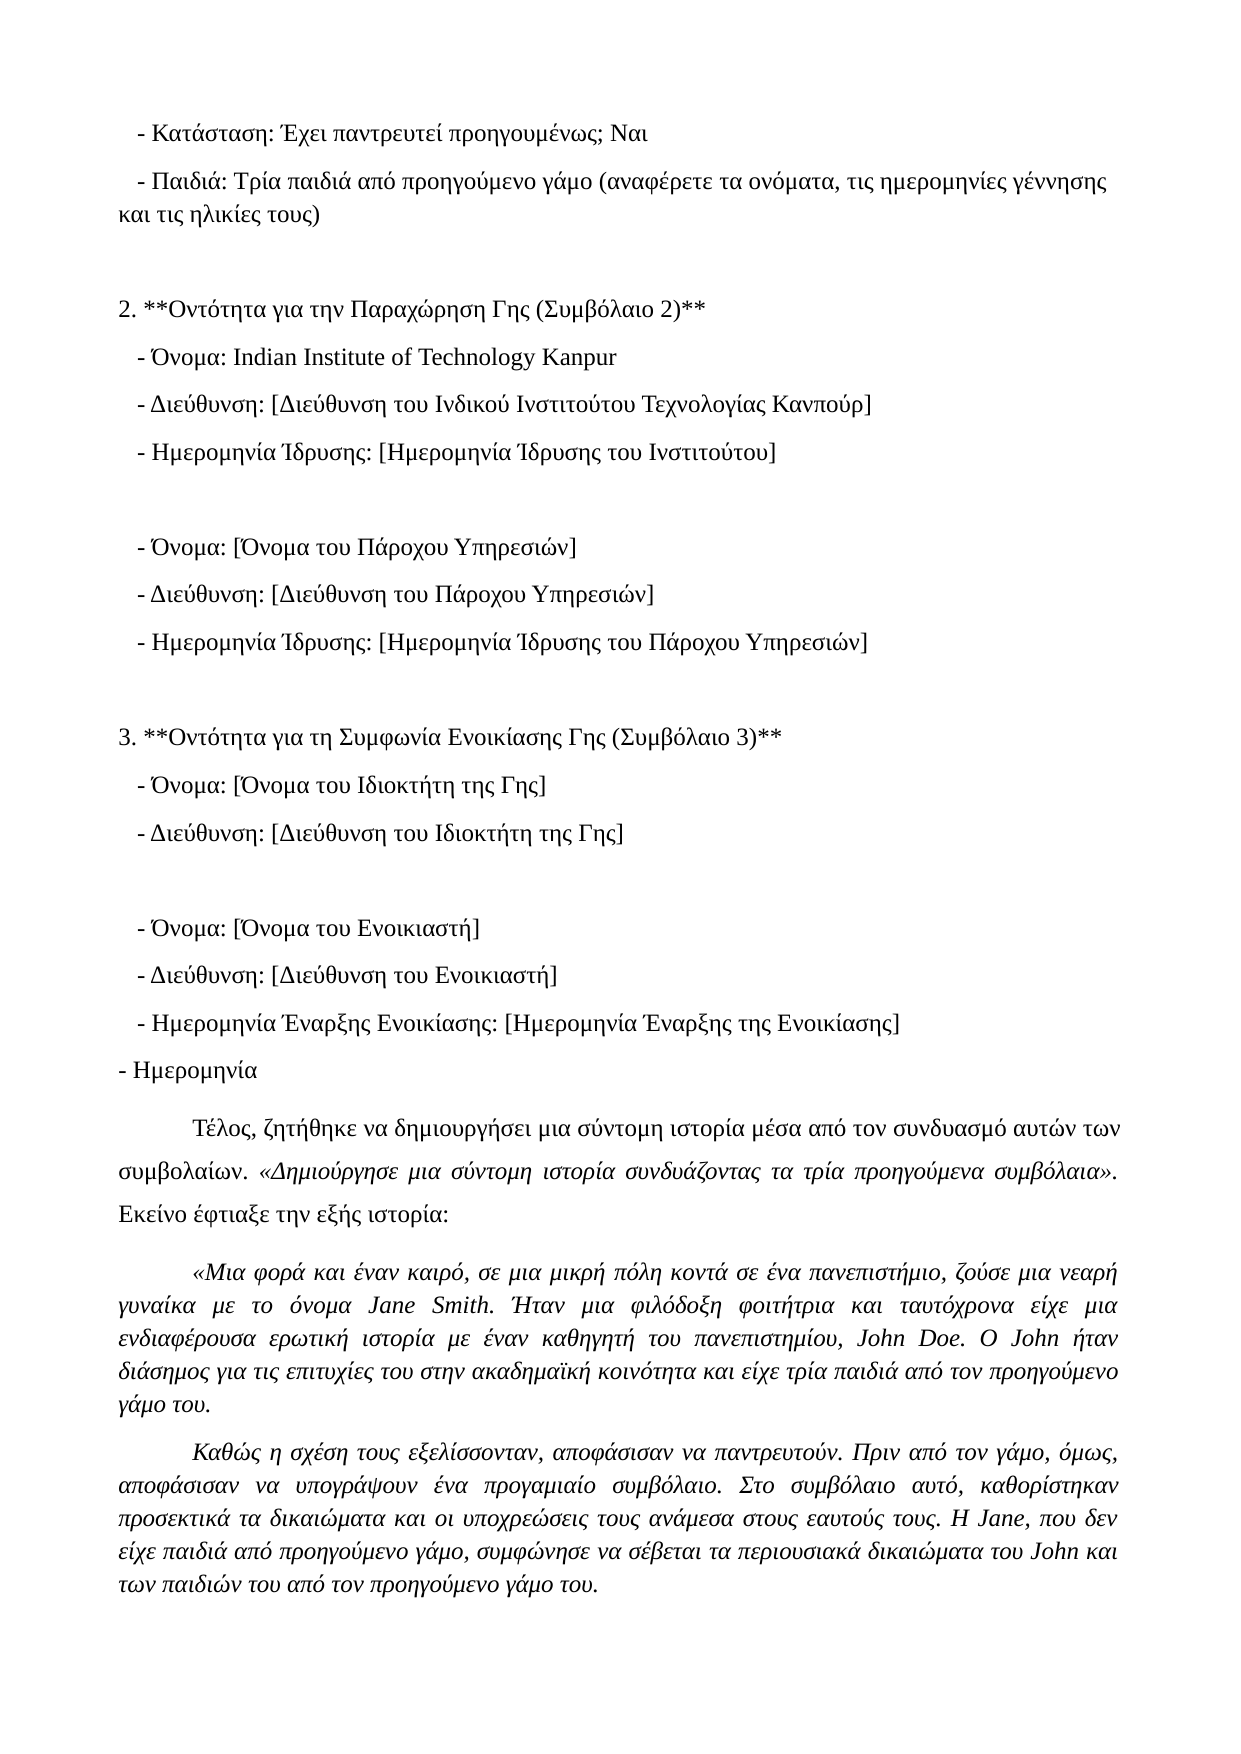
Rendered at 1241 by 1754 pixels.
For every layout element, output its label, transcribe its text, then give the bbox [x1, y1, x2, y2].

text 3. **Οντότητα για τη Συμφωνία Ενοικίασης Γης (Συμβόλαιο 3)** [118, 722, 1122, 751]
text - Ημερομηνία Έναρξης Ενοικίασης: [Ημερομηνία Έναρξης της Ενοικίασης] [118, 1008, 1122, 1037]
text - Όνομα: Indian Institute of Technology Kanpur [118, 342, 1122, 370]
text Καθώς η σχέση τους εξελίσσονταν, αποφάσισαν να παντρευτούν. Πριν από τον γάμο, όμως, αποφάσισαν να υπογράψουν ένα προγαμιαίο συμβόλαιο. Στο συμβόλαιο αυτό, καθορίστηκαν προσεκτικά τα δικαιώματα και οι υποχρεώσεις τους ανάμεσα στους εαυτούς τους. Η Jane, που δεν είχε παιδιά από προηγούμενο γάμο, συμφώνησε να σέβεται τα περιουσιακά δικαιώματα του John και των παιδιών του από τον προηγούμενο γάμο του. [118, 1437, 1122, 1598]
text 2. **Οντότητα για την Παραχώρηση Γης (Συμβόλαιο 2)** [118, 294, 1122, 323]
text - Διεύθυνση: [Διεύθυνση του Πάροχου Υπηρεσιών] [118, 579, 1122, 608]
text - Ημερομηνία Ίδρυσης: [Ημερομηνία Ίδρυσης του Ινστιτούτου] [118, 437, 1122, 466]
text - Ημερομηνία Ίδρυσης: [Ημερομηνία Ίδρυσης του Πάροχου Υπηρεσιών] [118, 627, 1122, 656]
text - Όνομα: [Όνομα του Πάροχου Υπηρεσιών] [118, 532, 1122, 561]
text - Διεύθυνση: [Διεύθυνση του Ινδικού Ινστιτούτου Τεχνολογίας Κανπούρ] [118, 389, 1122, 418]
text Τέλος, ζητήθηκε να δημιουργήσει μια σύντομη ιστορία μέσα από τον συνδυασμό αυτών των συμβολαίων. «Δημιούργησε μια σύντομη ιστορία συνδυάζοντας τα τρία προηγούμενα συμβόλαια». Εκείνο έφτιαξε την εξής ιστορία: [118, 1113, 1122, 1228]
text - Παιδιά: Τρία παιδιά από προηγούμενο γάμο (αναφέρετε τα ονόματα, τις ημερομηνίες γέννησης και τις ηλικίες τους) [118, 166, 1122, 227]
text - Κατάσταση: Έχει παντρευτεί προηγουμένως; Ναι [118, 118, 1122, 147]
text «Μια φορά και έναν καιρό, σε μια μικρή πόλη κοντά σε ένα πανεπιστήμιο, ζούσε μια νεαρή γυναίκα με το όνομα Jane Smith. Ήταν μια φιλόδοξη φοιτήτρια και ταυτόχρονα είχε μια ενδιαφέρουσα ερωτική ιστορία με έναν καθηγητή του πανεπιστημίου, John Doe. Ο John ήταν διάσημος για τις επιτυχίες του στην ακαδημαϊκή κοινότητα και είχε τρία παιδιά από τον προηγούμενο γάμο του. [118, 1257, 1122, 1418]
text - Ημερομηνία [118, 1056, 1122, 1084]
text - Διεύθυνση: [Διεύθυνση του Ενοικιαστή] [118, 960, 1122, 989]
text - Όνομα: [Όνομα του Ενοικιαστή] [118, 913, 1122, 942]
text - Όνομα: [Όνομα του Ιδιοκτήτη της Γης] [118, 770, 1122, 799]
text - Διεύθυνση: [Διεύθυνση του Ιδιοκτήτη της Γης] [118, 818, 1122, 846]
